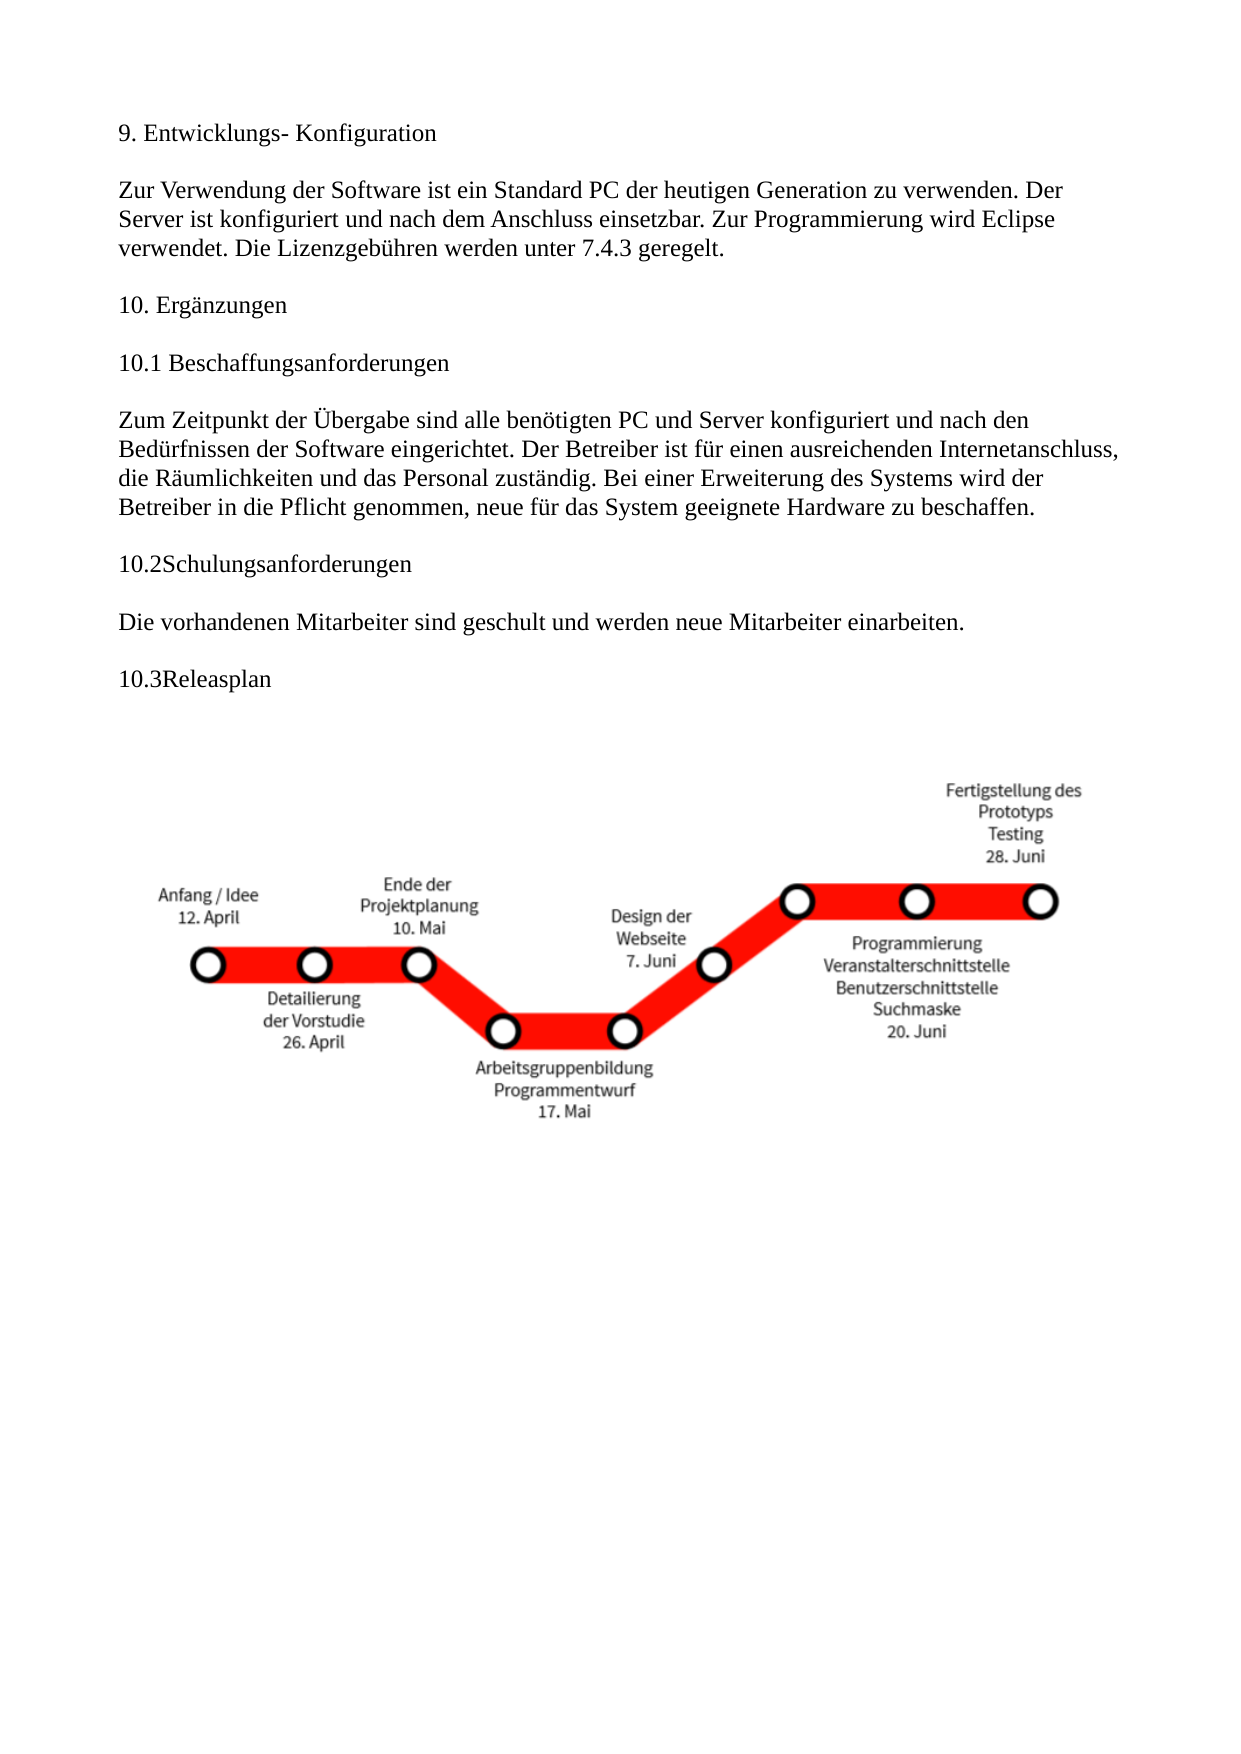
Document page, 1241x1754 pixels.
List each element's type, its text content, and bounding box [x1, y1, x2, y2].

text Zur Verwendung der Software ist ein Standard PC der heutigen Generation zu verwenden. Der Server ist konfiguriert und nach dem Anschluss einsetzbar. Zur Programmierung wird Eclipse verwendet. Die Lizenzgebühren werden unter 7.4.3 geregelt. [118, 176, 1122, 262]
text 10.1 Beschaffungsanforderungen [118, 348, 1122, 377]
text 10. Ergänzungen [118, 291, 1122, 319]
text Die vorhandenen Mitarbeiter sind geschult und werden neue Mitarbeiter einarbeiten. [118, 607, 1122, 636]
text 10.2Schulungsanforderungen [118, 549, 1122, 578]
text Zum Zeitpunkt der Übergabe sind alle benötigten PC und Server konfiguriert und nach den Bedürfnissen der Software eingerichtet. Der Betreiber ist für einen ausreichenden Internetanschluss, die Räumlichkeiten und das Personal zuständig. Bei einer Erweiterung des Systems wird der Betreiber in die Pflicht genommen, neue für das System geeignete Hardware zu beschaffen. [118, 406, 1122, 521]
text 9. Entwicklungs- Konfiguration [118, 118, 1122, 147]
text 10.3Releasplan [118, 664, 1122, 693]
